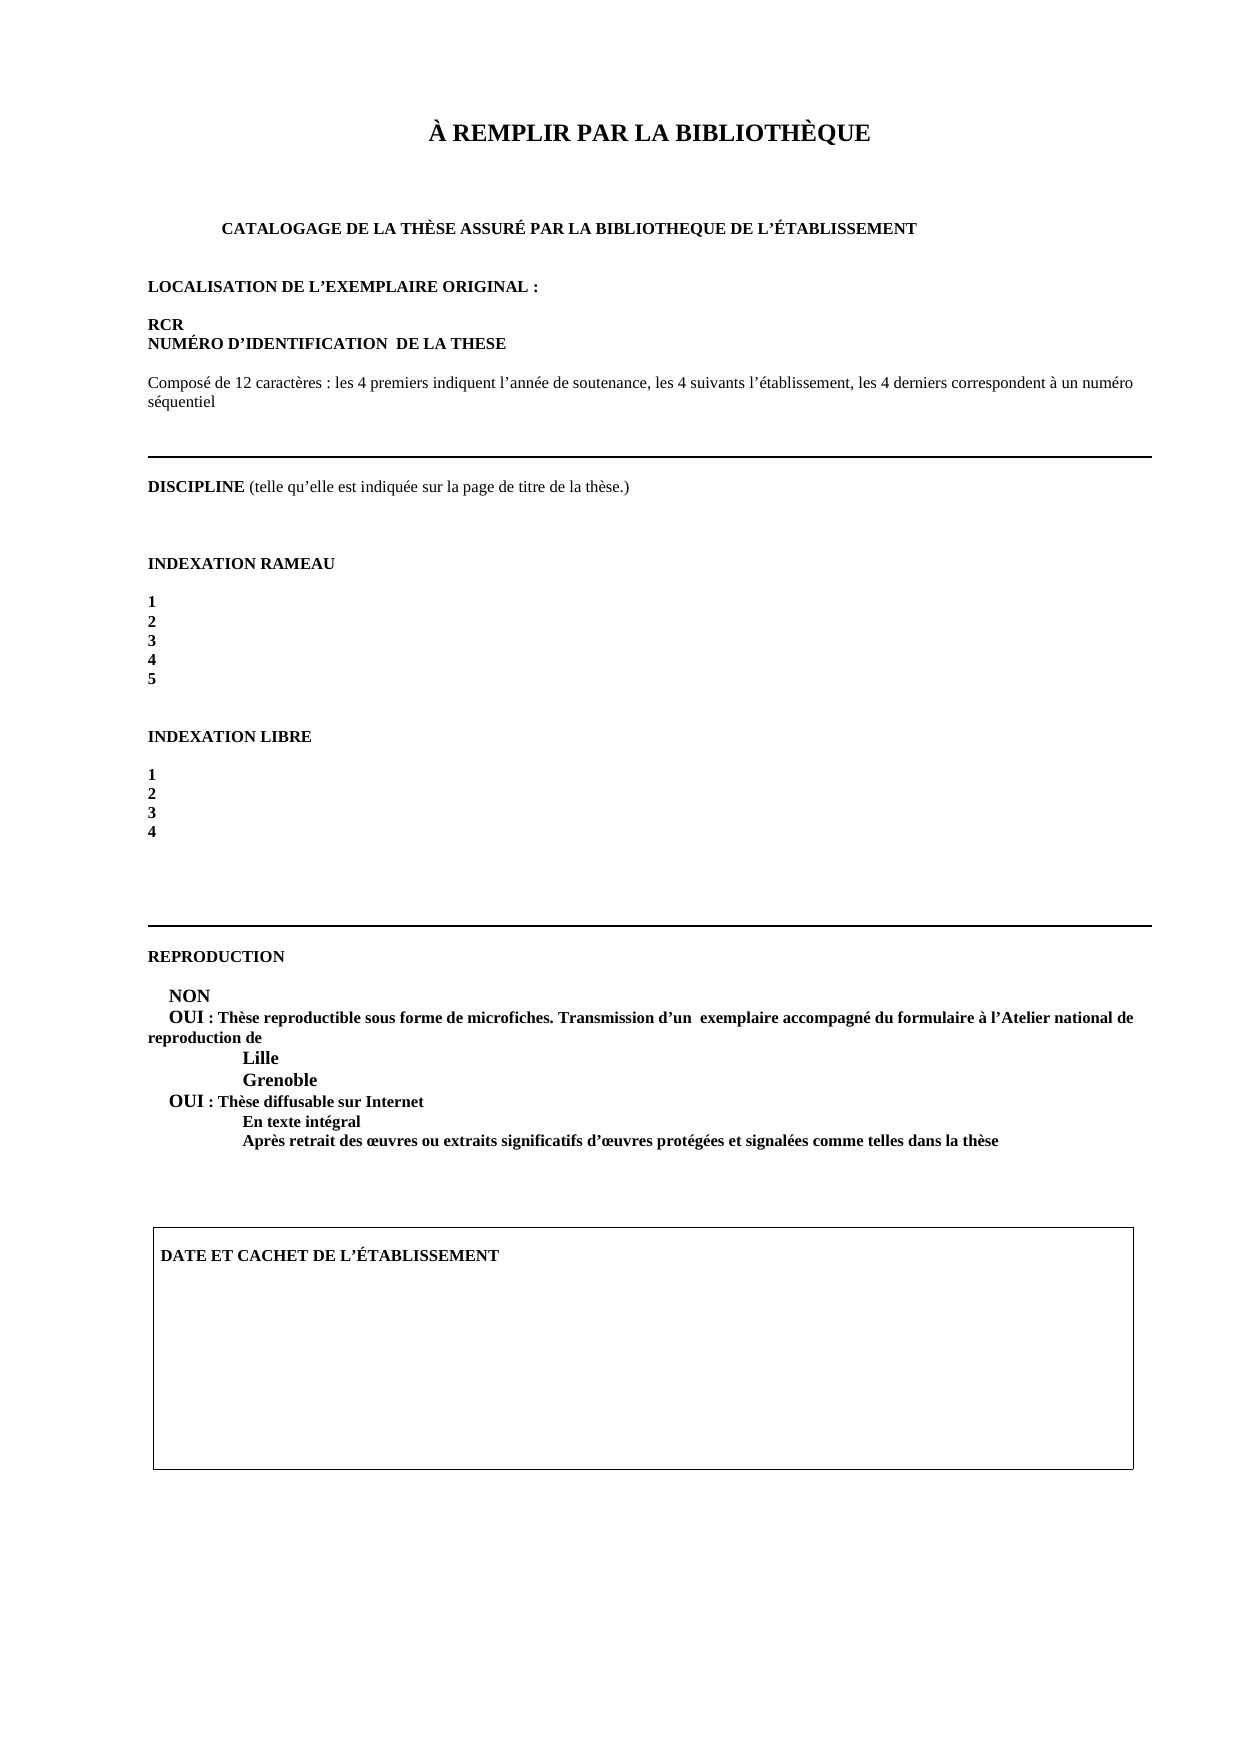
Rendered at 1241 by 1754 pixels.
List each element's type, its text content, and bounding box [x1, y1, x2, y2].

text Composé de 12 caractères : les 4 premiers indiquent l’année de soutenance, les 4 suivants l’établissement, les 4 derniers correspondent à un numéro séquentiel [148, 372, 1152, 411]
text Après retrait des œuvres ou extraits significatifs d’œuvres protégées et signalées comme telles dans la thèse [148, 1131, 1152, 1150]
table_cell 2 [140, 611, 177, 631]
table_cell 5 [140, 669, 177, 688]
table_header 1 [140, 765, 177, 784]
text INDEXATION LIBRE [148, 726, 1152, 746]
table_cell 3 [140, 803, 177, 822]
table_cell [177, 803, 1159, 822]
text Grenoble [148, 1068, 1152, 1090]
table_cell [177, 650, 1159, 669]
text En texte intégral [148, 1112, 1152, 1131]
text RCR [148, 315, 1152, 334]
text INDEXATION RAMEAU [148, 554, 1152, 573]
text OUI : Thèse reproductible sous forme de microfiches. Transmission d’un exemplaire accompagné du formulaire à l’Atelier national de reproduction de [148, 1006, 1152, 1047]
text DISCIPLINE (telle qu’elle est indiquée sur la page de titre de la thèse.) [148, 477, 1152, 496]
table_cell 3 [140, 631, 177, 650]
table_cell [177, 611, 1159, 631]
table_cell [177, 669, 1159, 688]
text OUI : Thèse diffusable sur Internet [148, 1090, 1152, 1112]
table_cell 4 [140, 650, 177, 669]
text LOCALISATION DE L’EXEMPLAIRE ORIGINAL : [148, 277, 1152, 296]
text À REMPLIR PAR LA BIBLIOTHÈQUE [148, 118, 1152, 147]
table_header [177, 592, 1159, 611]
table_cell 2 [140, 784, 177, 803]
text Lille [148, 1047, 1152, 1068]
text NON [148, 985, 1152, 1006]
table_cell 4 [140, 822, 177, 841]
table_cell [177, 631, 1159, 650]
table_header DATE ET CACHET DE L’ÉTABLISSEMENT [154, 1228, 1133, 1469]
table_cell [177, 784, 1159, 803]
text REPRODUCTION [148, 946, 1152, 966]
table_cell [177, 822, 1159, 841]
text CATALOGAGE DE LA THÈSE ASSURÉ PAR LA BIBLIOTHEQUE DE L’ÉTABLISSEMENT [148, 219, 1152, 238]
table_header 1 [140, 592, 177, 611]
table_header [177, 765, 1159, 784]
text NUMÉRO D’IDENTIFICATION DE LA THESE [148, 334, 1152, 353]
